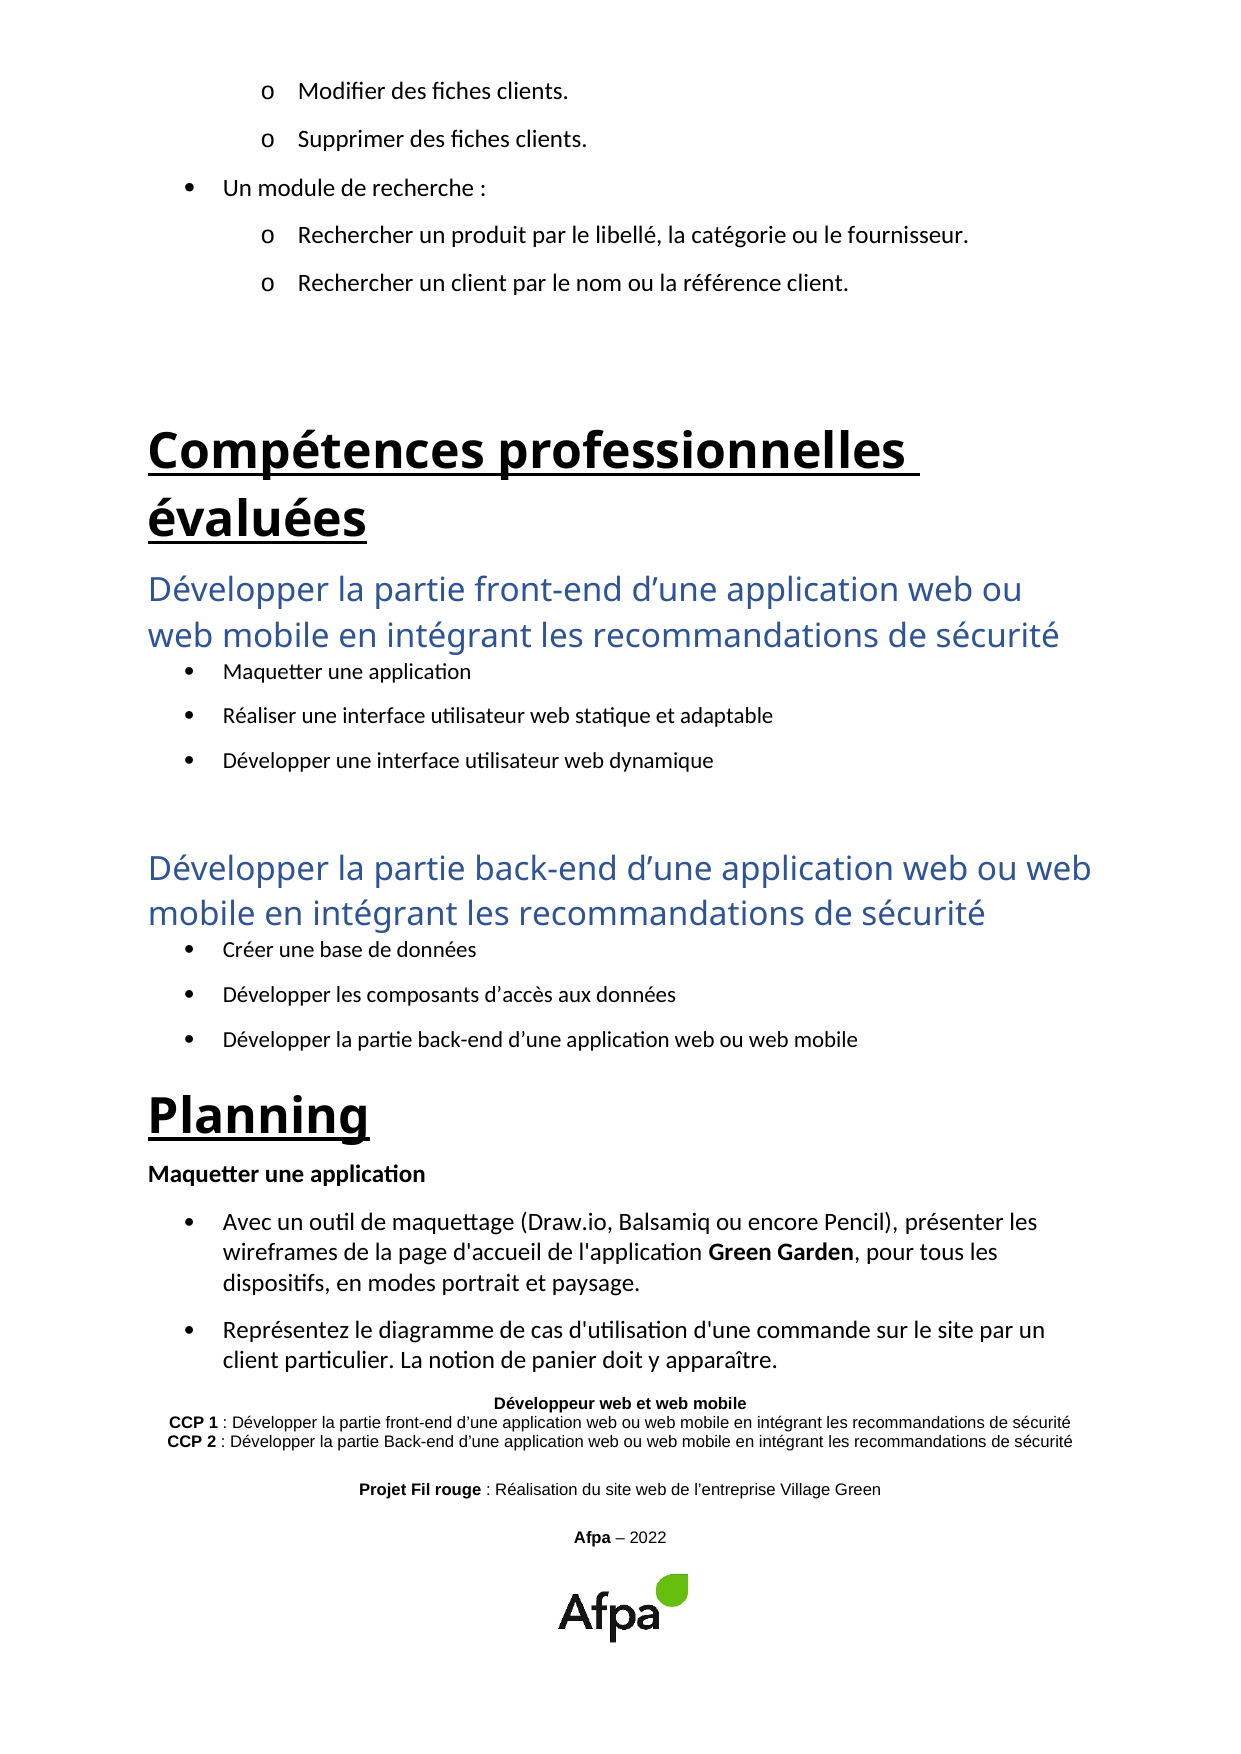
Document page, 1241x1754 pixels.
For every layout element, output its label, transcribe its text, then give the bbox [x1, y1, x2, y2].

list Un module de recherche : [185, 172, 1093, 202]
subtitle Développer la partie back-end d’une application web ou web mobile en intégrant les recommandations de sécurité [148, 845, 1093, 936]
list Maquetter une application [185, 657, 1093, 685]
list Supprimer des fiches clients. [260, 123, 1093, 155]
list Développer la partie back-end d’une application web ou web mobile [185, 1025, 1093, 1053]
subtitle Compétences professionnelles évaluées [148, 415, 1093, 552]
text Maquetter une application [148, 1159, 1093, 1189]
list Modifier des fiches clients. [260, 75, 1093, 107]
list Réaliser une interface utilisateur web statique et adaptable [185, 702, 1093, 730]
list Créer une base de données [185, 936, 1093, 964]
list Développer une interface utilisateur web dynamique [185, 746, 1093, 774]
list Rechercher un produit par le libellé, la catégorie ou le fournisseur. [260, 219, 1093, 251]
list Représentez le diagramme de cas d'utilisation d'une commande sur le site par un client particulier. La notion de panier doit y apparaître. [185, 1314, 1093, 1375]
list Développer les composants d’accès aux données [185, 980, 1093, 1008]
list Rechercher un client par le nom ou la référence client. [260, 267, 1093, 299]
list Avec un outil de maquettage (Draw.io, Balsamiq ou encore Pencil), présenter les wireframes de la page d'accueil de l'application Green Garden, pour tous les dispositifs, en modes portrait et paysage. [185, 1206, 1093, 1297]
subtitle Planning [148, 1080, 1093, 1148]
subtitle Développer la partie front-end d’une application web ou web mobile en intégrant les recommandations de sécurité [148, 566, 1093, 657]
